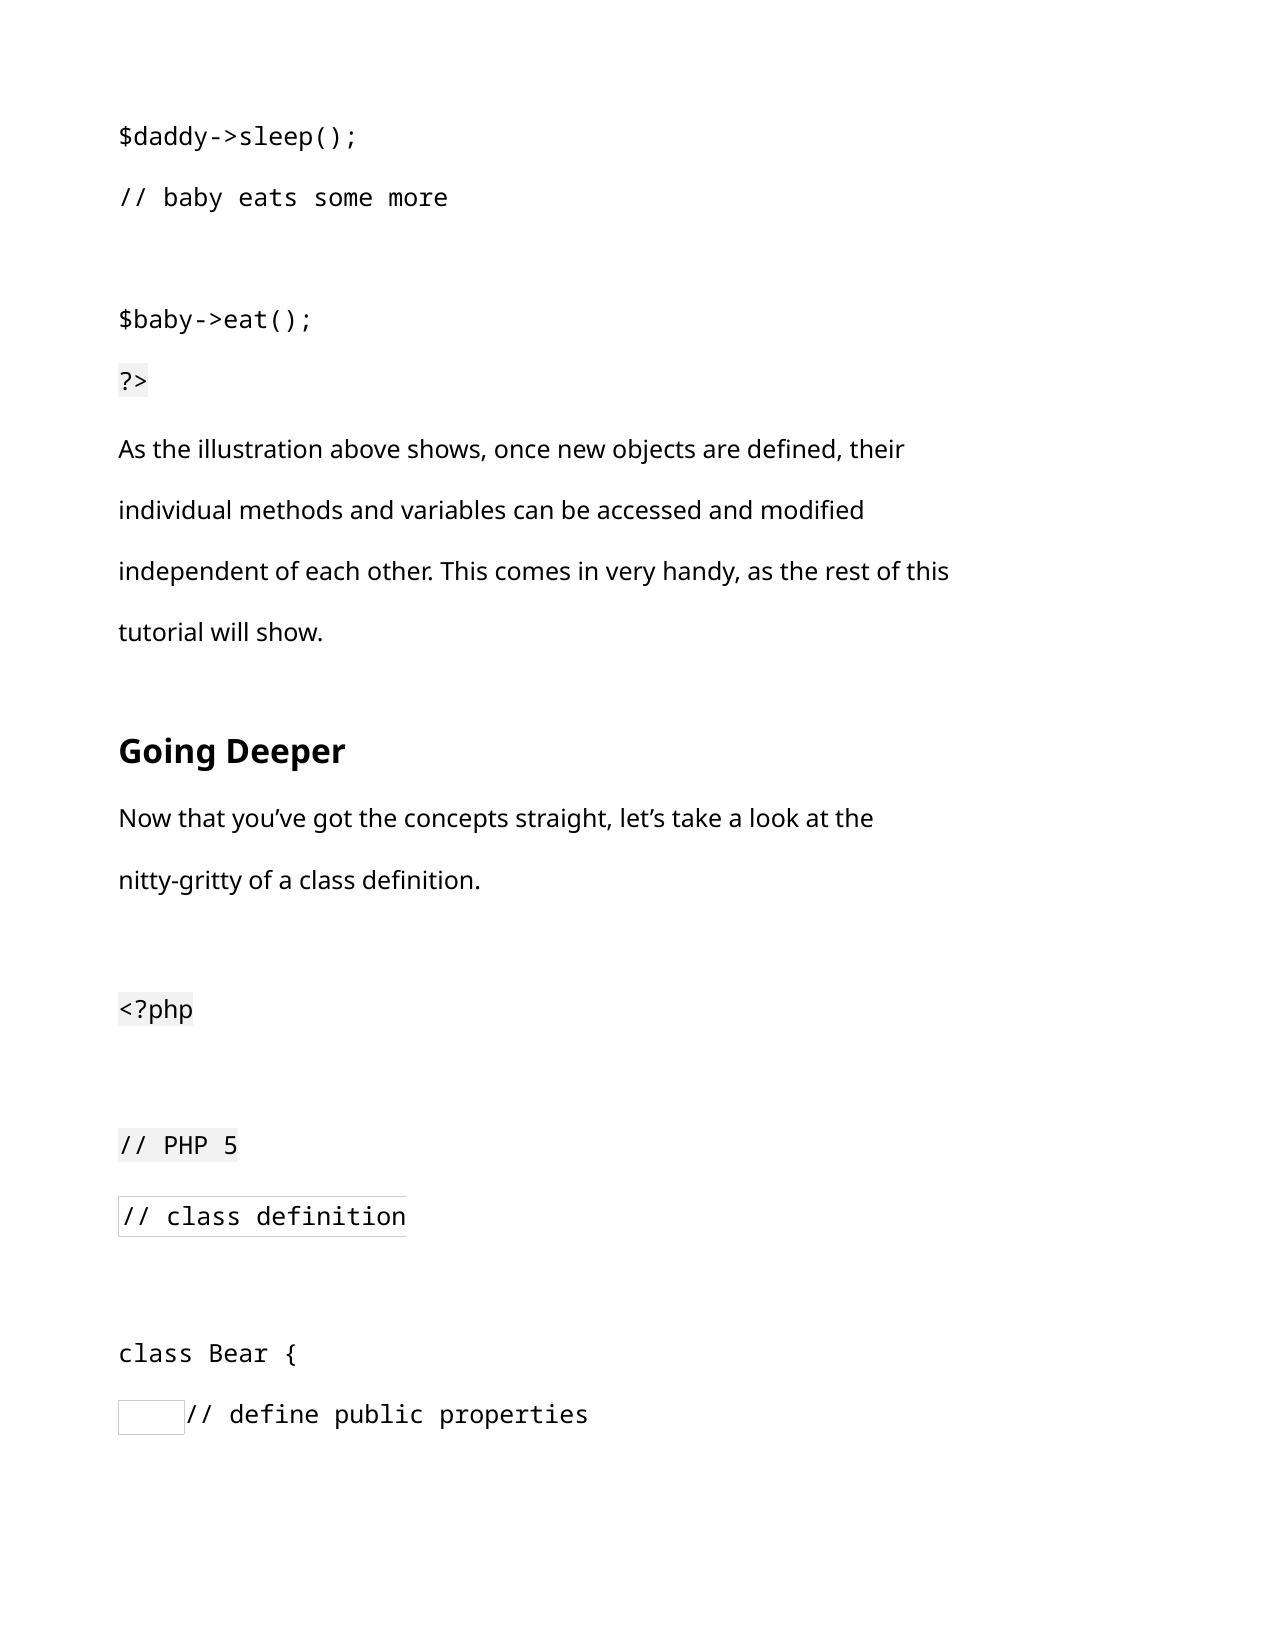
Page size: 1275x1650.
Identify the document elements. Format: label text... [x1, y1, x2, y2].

text // define public properties [118, 1397, 1157, 1495]
text ?> [118, 363, 1157, 397]
text <?php // PHP 5 [118, 923, 1157, 1162]
text Now that you’ve got the concepts straight, let’s take a look at the nitty-gritty of a class definition. [118, 801, 1157, 896]
text $daddy->sleep(); [118, 118, 1157, 152]
text // baby eats some more $baby->eat(); [118, 179, 1157, 336]
text // class definition class Bear { [118, 1196, 1157, 1369]
subtitle Going Deeper [118, 728, 1157, 774]
text As the illustration above shows, once new objects are defined, their individual methods and variables can be accessed and modified independent of each other. This comes in very handy, as the rest of this tutorial will show. [118, 431, 1157, 649]
